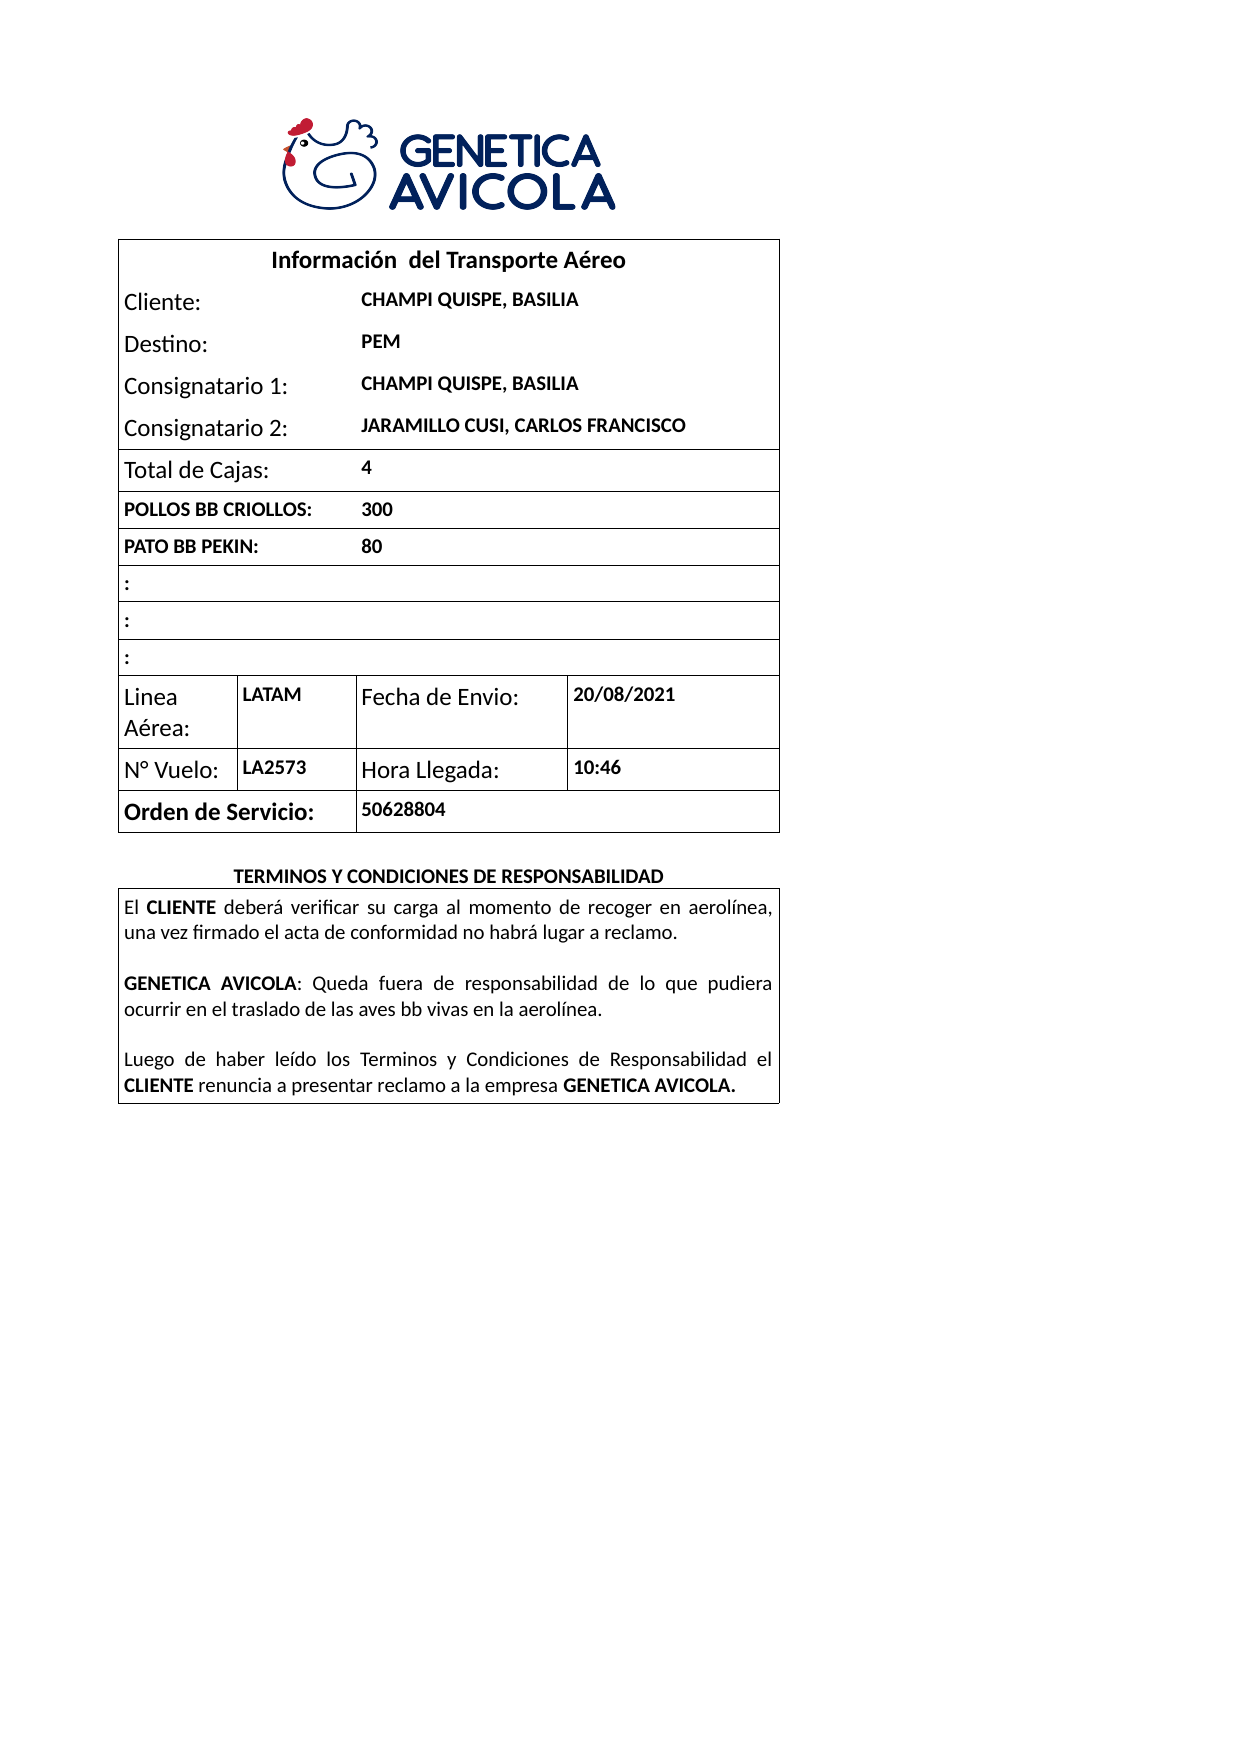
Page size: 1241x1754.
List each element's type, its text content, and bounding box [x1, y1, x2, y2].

table_cell 50628804 [357, 791, 779, 832]
table_cell LA2573 [238, 749, 356, 790]
table_cell Hora Llegada: [357, 749, 567, 790]
table_cell Consignatario 1: [119, 365, 356, 406]
table_cell 20/08/2021 [568, 676, 779, 748]
table_cell Fecha de Envio: [357, 676, 567, 748]
table_cell Consignatario 2: [119, 406, 356, 448]
table_cell POLLOS BB CRIOLLOS: [119, 492, 356, 527]
table_cell 300 [356, 492, 779, 527]
table_cell : [119, 640, 356, 675]
table_cell Destino: [119, 323, 356, 364]
table_cell CHAMPI QUISPE, BASILIA [356, 281, 779, 322]
table_cell : [119, 566, 356, 601]
table_cell Linea Aérea: [119, 676, 237, 748]
picture [282, 118, 616, 210]
table_cell TERMINOS Y CONDICIONES DE RESPONSABILIDAD [118, 833, 779, 888]
table_cell [356, 640, 779, 675]
table_header Información del Transporte Aéreo [119, 240, 779, 281]
table_cell JARAMILLO CUSI, CARLOS FRANCISCO [356, 406, 779, 448]
table_cell 80 [356, 529, 779, 564]
table_cell LATAM [238, 676, 356, 748]
table_cell PEM [356, 323, 779, 364]
table_cell N° Vuelo: [119, 749, 237, 790]
table_cell El CLIENTE deberá verificar su carga al momento de recoger en aerolínea, una vez firmado el acta de conformidad no habrá lugar a reclamo. GENETICA AVICOLA: Queda fuera de responsabilidad de lo que pudiera ocurrir en el traslado de las aves bb vivas en la aerolínea. Luego de haber leído los Terminos y Condiciones de Responsabilidad el CLIENTE renuncia a presentar reclamo a la empresa GENETICA AVICOLA. [119, 889, 779, 1103]
table_cell Total de Cajas: [119, 450, 356, 491]
table_cell Cliente: [119, 281, 356, 322]
table_cell Orden de Servicio: [119, 791, 356, 832]
table_cell [356, 602, 779, 638]
table_cell 10:46 [568, 749, 779, 790]
table_cell PATO BB PEKIN: [119, 529, 356, 564]
table_cell CHAMPI QUISPE, BASILIA [356, 365, 779, 406]
table_cell 4 [356, 450, 779, 491]
table_cell : [119, 602, 356, 638]
table_cell [356, 566, 779, 601]
